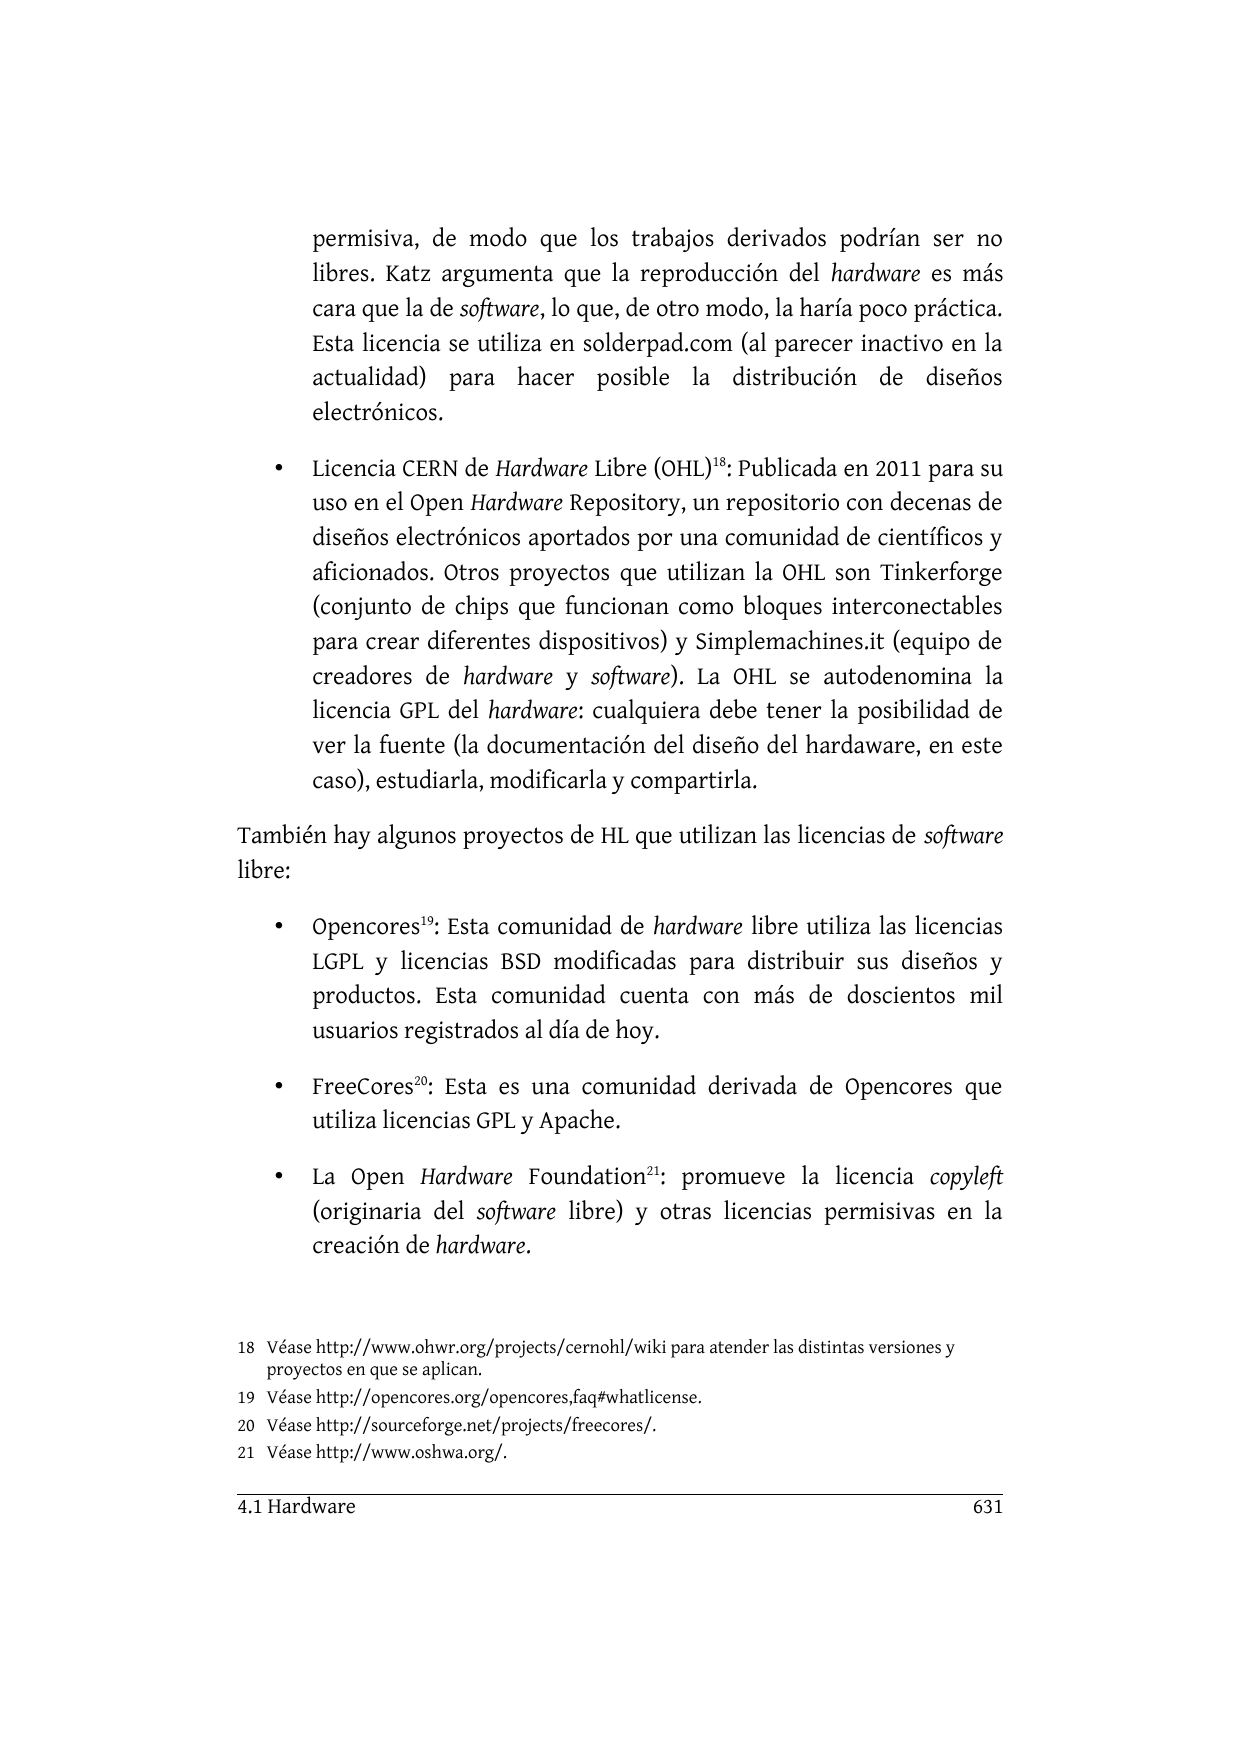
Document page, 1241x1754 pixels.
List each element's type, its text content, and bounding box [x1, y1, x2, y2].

list Opencores: Esta comunidad de hardware libre utiliza las licencias LGPL y licencias BSD modificadas para distribuir sus diseños y productos. Esta comunidad cuenta con más de doscientos mil usuarios registrados al día de hoy. [274, 912, 1003, 1046]
text También hay algunos proyectos de HL que utilizan las licencias de software libre: [237, 822, 1003, 886]
list Véase http://www.ohwr.org/projects/cernohl/wiki para atender las distintas versiones y proyectos en que se aplican. [237, 1337, 1003, 1381]
list Véase http://www.oshwa.org/. [237, 1442, 1003, 1464]
list permisiva, de modo que los trabajos derivados podrían ser no libres. Katz argumenta que la reproducción del hardware es más cara que la de software, lo que, de otro modo, la haría poco práctica. Esta licencia se utiliza en solderpad.com (al parecer inactivo en la actualidad) para hacer posible la distribución de diseños electrónicos. [274, 225, 1003, 427]
list Licencia CERN de Hardware Libre (OHL): Publicada en 2011 para su uso en el Open Hardware Repository, un repositorio con decenas de diseños electrónicos aportados por una comunidad de científicos y aficionados. Otros proyectos que utilizan la OHL son Tinkerforge (conjunto de chips que funcionan como bloques interconectables para crear diferentes dispositivos) y Simplemachines.it (equipo de creadores de hardware y software). La OHL se autodenomina la licencia GPL del hardware: cualquiera debe tener la posibilidad de ver la fuente (la documentación del diseño del hardaware, en este caso), estudiarla, modificarla y compartirla. [274, 454, 1003, 795]
list FreeCores: Esta es una comunidad derivada de Opencores que utiliza licencias GPL y Apache. [274, 1072, 1003, 1136]
list Véase http://opencores.org/opencores,faq#whatlicense. [237, 1387, 1003, 1408]
list Véase http://sourceforge.net/projects/freecores/. [237, 1414, 1003, 1436]
list La Open Hardware Foundation: promueve la licencia copyleft (originaria del software libre) y otras licencias permisivas en la creación de hardware. [274, 1163, 1003, 1261]
